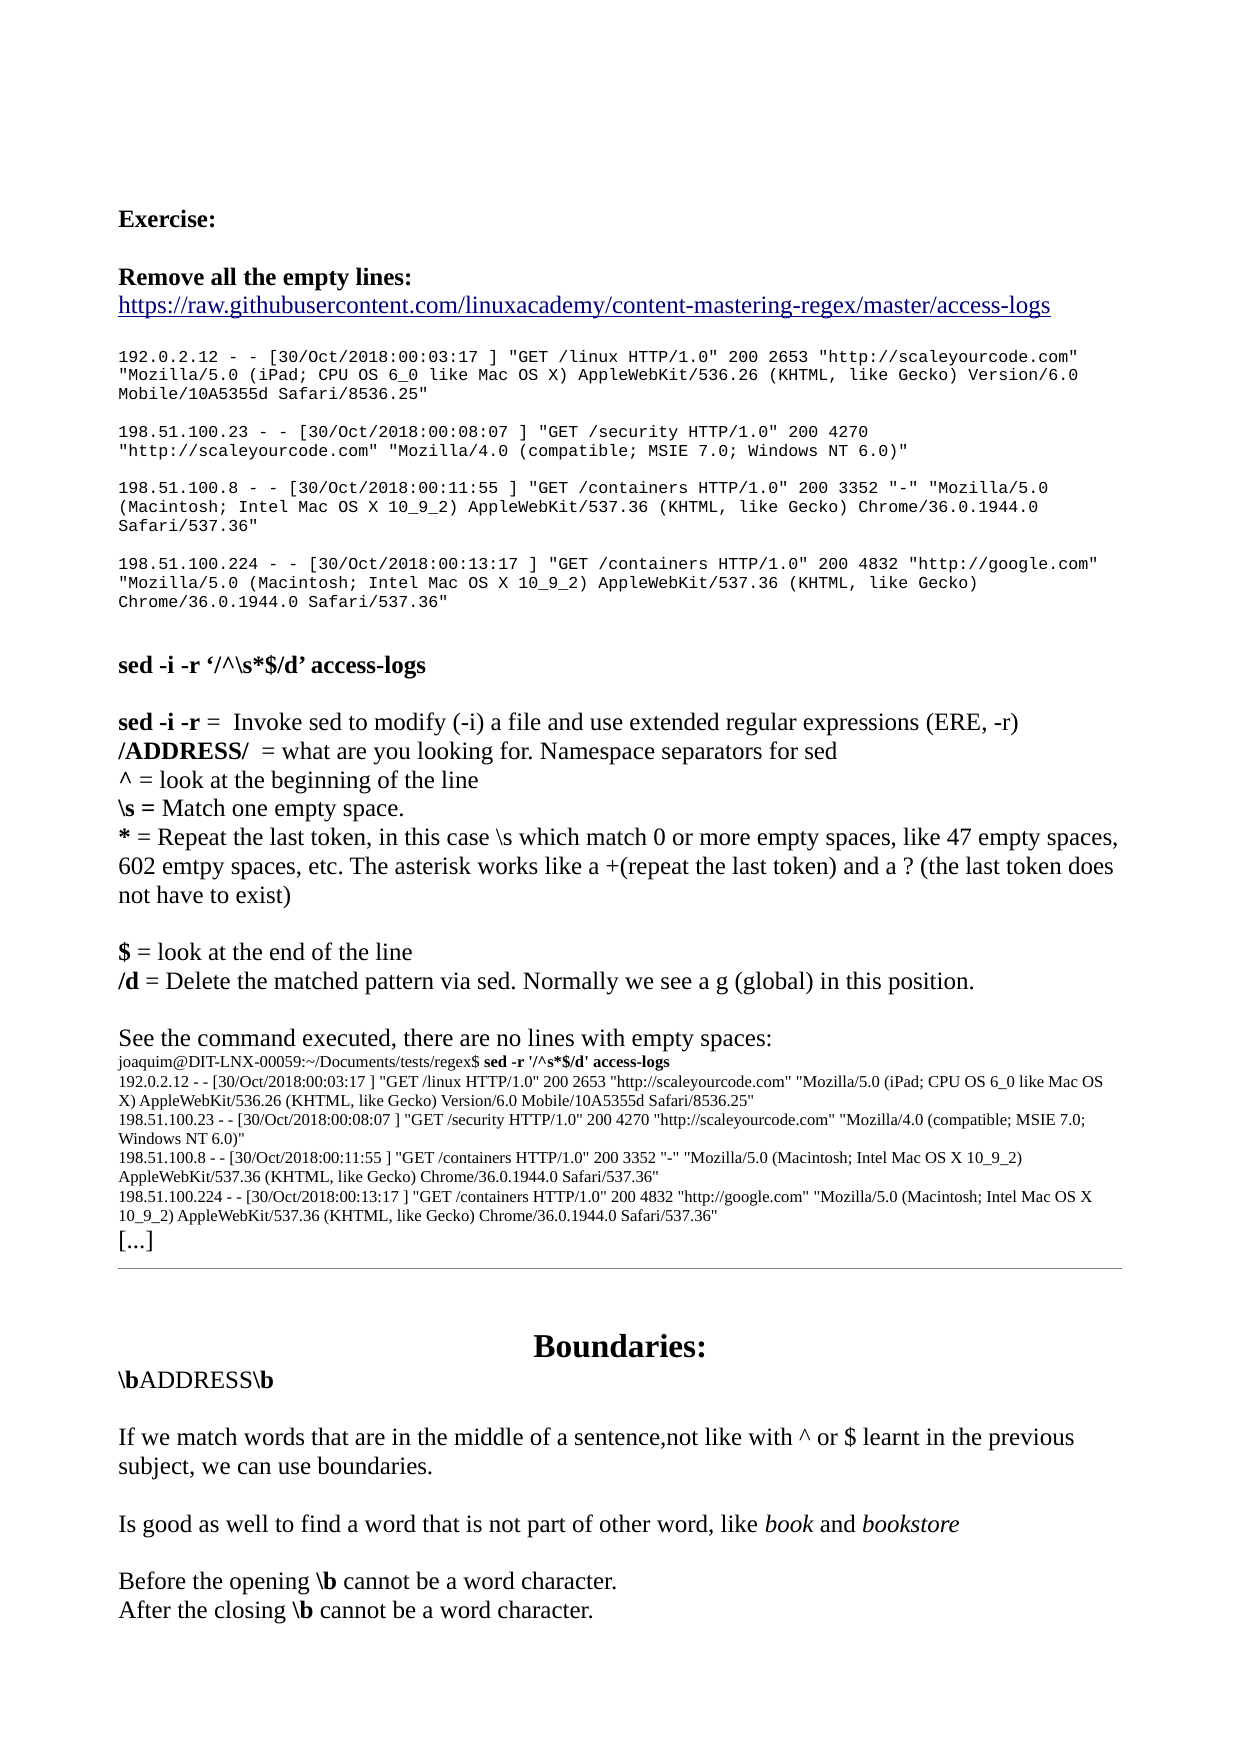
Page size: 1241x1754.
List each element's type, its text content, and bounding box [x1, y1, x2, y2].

text 198.51.100.224 - - [30/Oct/2018:00:13:17 ] "GET /containers HTTP/1.0" 200 4832 "http://google.com" "Mozilla/5.0 (Macintosh; Intel Mac OS X 10_9_2) AppleWebKit/537.36 (KHTML, like Gecko) Chrome/36.0.1944.0 Safari/537.36" [118, 1186, 1122, 1225]
text \bADDRESS\b [118, 1365, 1122, 1394]
text /d = Delete the matched pattern via sed. Normally we see a g (global) in this position. [118, 966, 1122, 995]
text 198.51.100.8 - - [30/Oct/2018:00:11:55 ] "GET /containers HTTP/1.0" 200 3352 "-" "Mozilla/5.0 (Macintosh; Intel Mac OS X 10_9_2) AppleWebKit/537.36 (KHTML, like Gecko) Chrome/36.0.1944.0 Safari/537.36" [118, 480, 1122, 537]
text 198.51.100.23 - - [30/Oct/2018:00:08:07 ] "GET /security HTTP/1.0" 200 4270 "http://scaleyourcode.com" "Mozilla/4.0 (compatible; MSIE 7.0; Windows NT 6.0)" [118, 1110, 1122, 1148]
text [...] [118, 1225, 1122, 1253]
text See the command executed, there are no lines with empty spaces: [118, 1023, 1122, 1052]
text 192.0.2.12 - - [30/Oct/2018:00:03:17 ] "GET /linux HTTP/1.0" 200 2653 "http://scaleyourcode.com" "Mozilla/5.0 (iPad; CPU OS 6_0 like Mac OS X) AppleWebKit/536.26 (KHTML, like Gecko) Version/6.0 Mobile/10A5355d Safari/8536.25" [118, 348, 1122, 405]
text ^ = look at the beginning of the line [118, 765, 1122, 793]
text Exercise: [118, 204, 1122, 233]
text 192.0.2.12 - - [30/Oct/2018:00:03:17 ] "GET /linux HTTP/1.0" 200 2653 "http://scaleyourcode.com" "Mozilla/5.0 (iPad; CPU OS 6_0 like Mac OS X) AppleWebKit/536.26 (KHTML, like Gecko) Version/6.0 Mobile/10A5355d Safari/8536.25" [118, 1071, 1122, 1110]
text /ADDRESS/ = what are you looking for. Namespace separators for sed [118, 736, 1122, 765]
text sed -i -r ‘/^\s*$/d’ access-logs [118, 650, 1122, 678]
text https://raw.githubusercontent.com/linuxacademy/content-mastering-regex/master/access-logs [118, 291, 1122, 319]
text 198.51.100.23 - - [30/Oct/2018:00:08:07 ] "GET /security HTTP/1.0" 200 4270 "http://scaleyourcode.com" "Mozilla/4.0 (compatible; MSIE 7.0; Windows NT 6.0)" [118, 423, 1122, 461]
text $ = look at the end of the line [118, 937, 1122, 966]
text \s = Match one empty space. [118, 793, 1122, 822]
text 198.51.100.224 - - [30/Oct/2018:00:13:17 ] "GET /containers HTTP/1.0" 200 4832 "http://google.com" "Mozilla/5.0 (Macintosh; Intel Mac OS X 10_9_2) AppleWebKit/537.36 (KHTML, like Gecko) Chrome/36.0.1944.0 Safari/537.36" [118, 556, 1122, 612]
text joaquim@DIT-LNX-00059:~/Documents/tests/regex$ sed -r '/^s*$/d' access-logs [118, 1052, 1122, 1071]
text 198.51.100.8 - - [30/Oct/2018:00:11:55 ] "GET /containers HTTP/1.0" 200 3352 "-" "Mozilla/5.0 (Macintosh; Intel Mac OS X 10_9_2) AppleWebKit/537.36 (KHTML, like Gecko) Chrome/36.0.1944.0 Safari/537.36" [118, 1148, 1122, 1186]
text * = Repeat the last token, in this case \s which match 0 or more empty spaces, like 47 empty spaces, 602 emtpy spaces, etc. The asterisk works like a +(repeat the last token) and a ? (the last token does not have to exist) [118, 822, 1122, 908]
text Before the opening \b cannot be a word character. [118, 1566, 1122, 1595]
text sed -i -r = Invoke sed to modify (-i) a file and use extended regular expressions (ERE, -r) [118, 707, 1122, 736]
text Is good as well to find a word that is not part of other word, like book and bookstore [118, 1509, 1122, 1537]
text Remove all the empty lines: [118, 262, 1122, 291]
text If we match words that are in the middle of a sentence,not like with ^ or $ learnt in the previous subject, we can use boundaries. [118, 1422, 1122, 1480]
text Boundaries: [118, 1327, 1122, 1365]
text After the closing \b cannot be a word character. [118, 1595, 1122, 1624]
